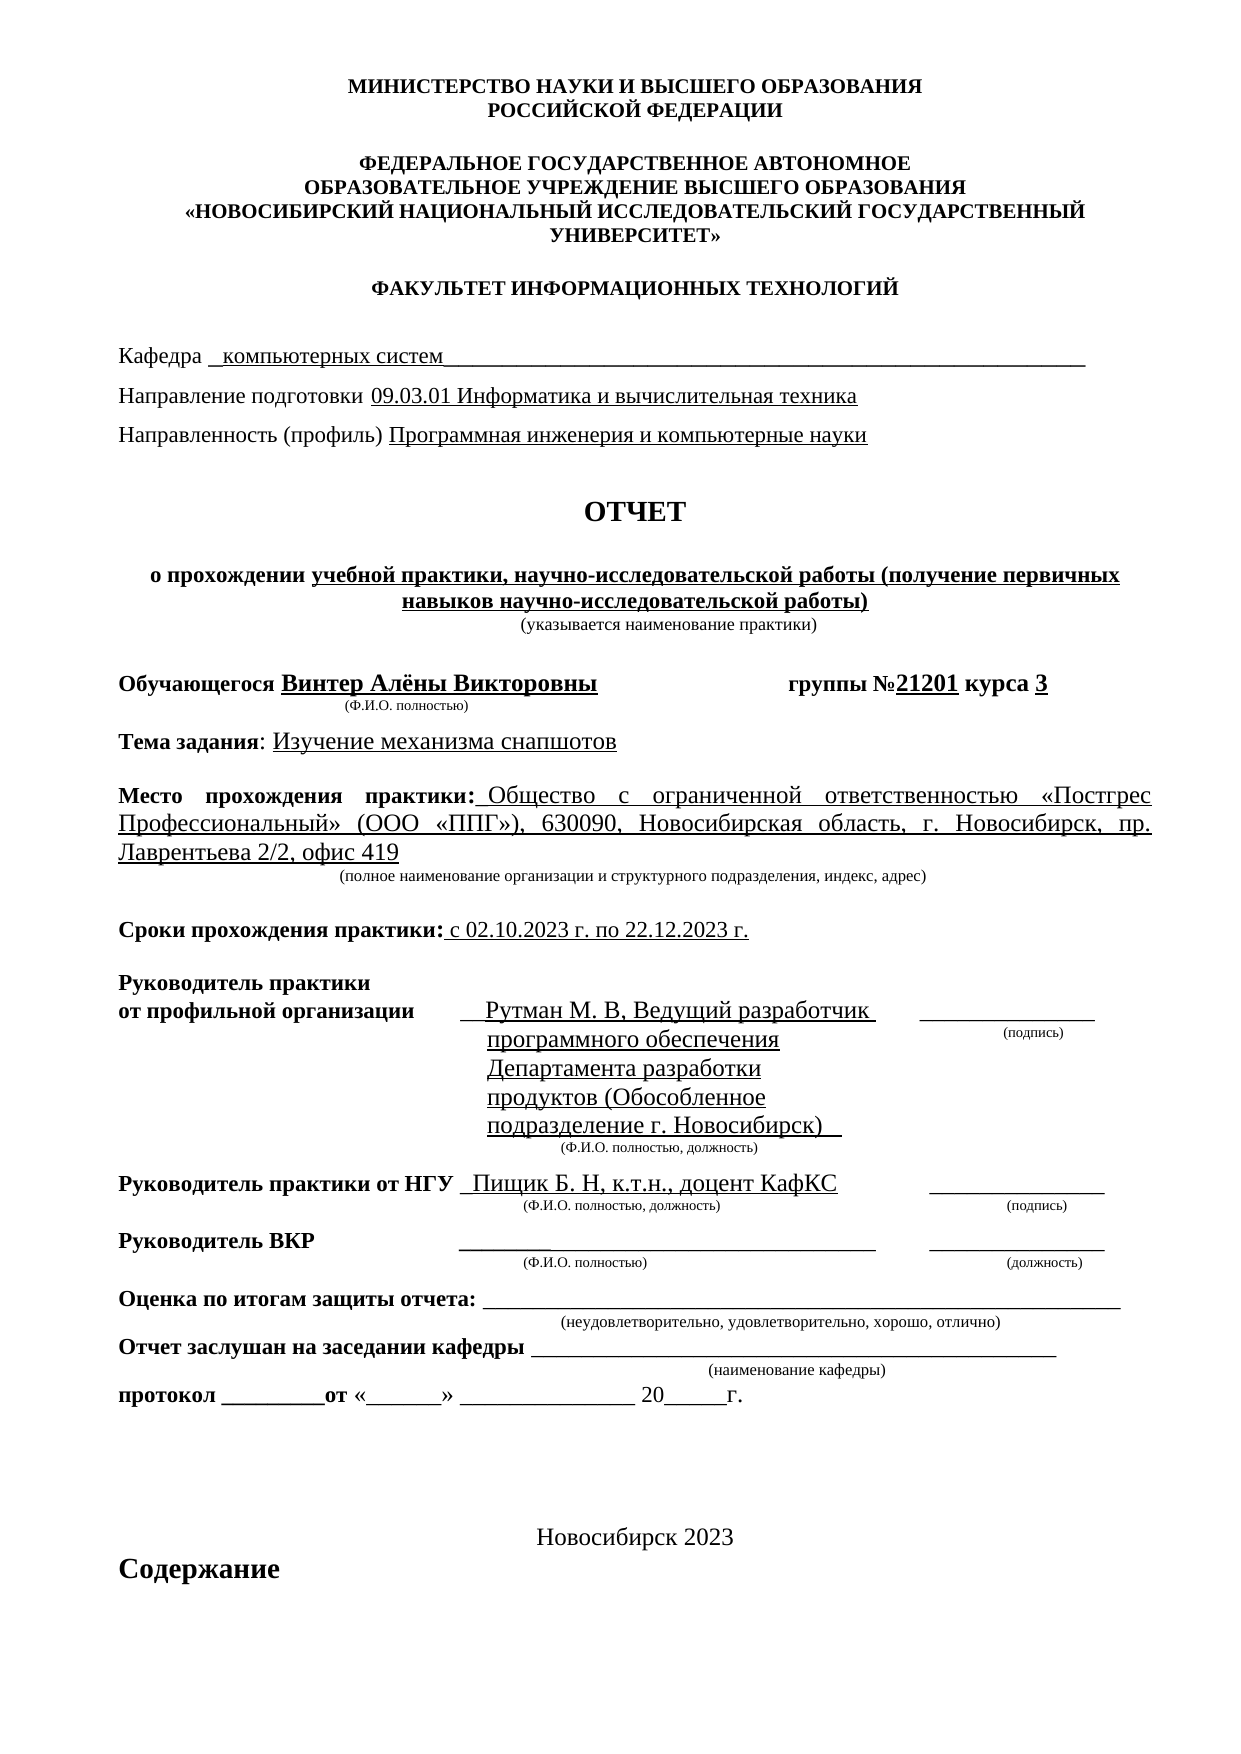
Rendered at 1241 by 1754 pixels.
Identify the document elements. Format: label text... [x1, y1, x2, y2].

text Министерство науки и высшего образования [118, 74, 1152, 98]
text Обучающегося Винтер Алёны Викторовны группы №21201 курса 3 [118, 668, 1152, 697]
subtitle (полное наименование организации и структурного подразделения, индекс, адрес) [118, 866, 1152, 885]
text Тема задания: Изучение механизма снапшотов [118, 726, 1152, 755]
subtitle Место прохождения практики:_Общество с ограниченной ответственностью «Постгрес Профессиональный» (ООО «ППГ»), 630090, Новосибирская область, г. Новосибирск, пр. [118, 780, 1152, 833]
subtitle Лаврентьева 2/2, офис 419 [118, 835, 1152, 866]
subtitle ОТЧЕТ [118, 494, 1152, 527]
text Департамента разработки [118, 1053, 1152, 1082]
text ФЕДЕРАЛЬНОЕ Государственное Автономное [118, 151, 1152, 175]
text протокол _________от «______» ______________ 20_____г. [118, 1379, 1152, 1407]
text (неудовлетворительно, удовлетворительно, хорошо, отлично) [118, 1312, 1152, 1331]
text образовательное учреждение высшего образования [118, 175, 1152, 199]
text Кафедра _компьютерных систем____________________________________________ [118, 336, 1152, 370]
text о прохождении учебной практики, научно-исследовательской работы (получение первичных навыков научно-исследовательской работы) [118, 561, 1152, 613]
text Новосибирск 2023 [118, 1522, 1152, 1551]
text Содержание [118, 1551, 1152, 1585]
text Оценка по итогам защиты отчета: ___________________________________________________ [118, 1283, 1152, 1312]
text программного обеспечения (подпись) [118, 1024, 1152, 1053]
text Российской Федерации [118, 98, 1152, 122]
text Руководитель практики от профильной организации __Рутман М. В, Ведущий разработчик ______________ [118, 969, 1152, 1024]
text Руководитель практики от НГУ _Пищик Б. Н, к.т.н., доцент КафКС ______________ [118, 1168, 1152, 1197]
text (Ф.И.О. полностью, должность) (подпись) [118, 1197, 1152, 1225]
text Факультет информационных технологий [118, 276, 1152, 300]
text (указывается наименование практики) [118, 613, 1152, 649]
text Сроки прохождения практики: с 02.10.2023 г. по 22.12.2023 г. [118, 914, 1152, 943]
text продуктов (Обособленное [118, 1082, 1152, 1110]
text Руководитель ВКР __________________________________ ______________ [118, 1225, 1152, 1254]
text (наименование кафедры) [118, 1359, 1152, 1379]
text (Ф.И.О. полностью) [118, 697, 1152, 726]
text (Ф.И.О. полностью) (должность) [118, 1254, 1152, 1283]
text «новосибирский национальный исследовательский государственный университет» [118, 199, 1152, 247]
text Направление подготовки 09.03.01 Информатика и вычислительная техника [118, 382, 1152, 409]
text подразделение г. Новосибирск) (Ф.И.О. полностью, должность) [118, 1110, 1152, 1168]
text Отчет заслушан на заседании кафедры __________________________________________ [118, 1331, 1152, 1359]
text Направленность (профиль) Программная инженерия и компьютерные науки [118, 421, 1152, 448]
